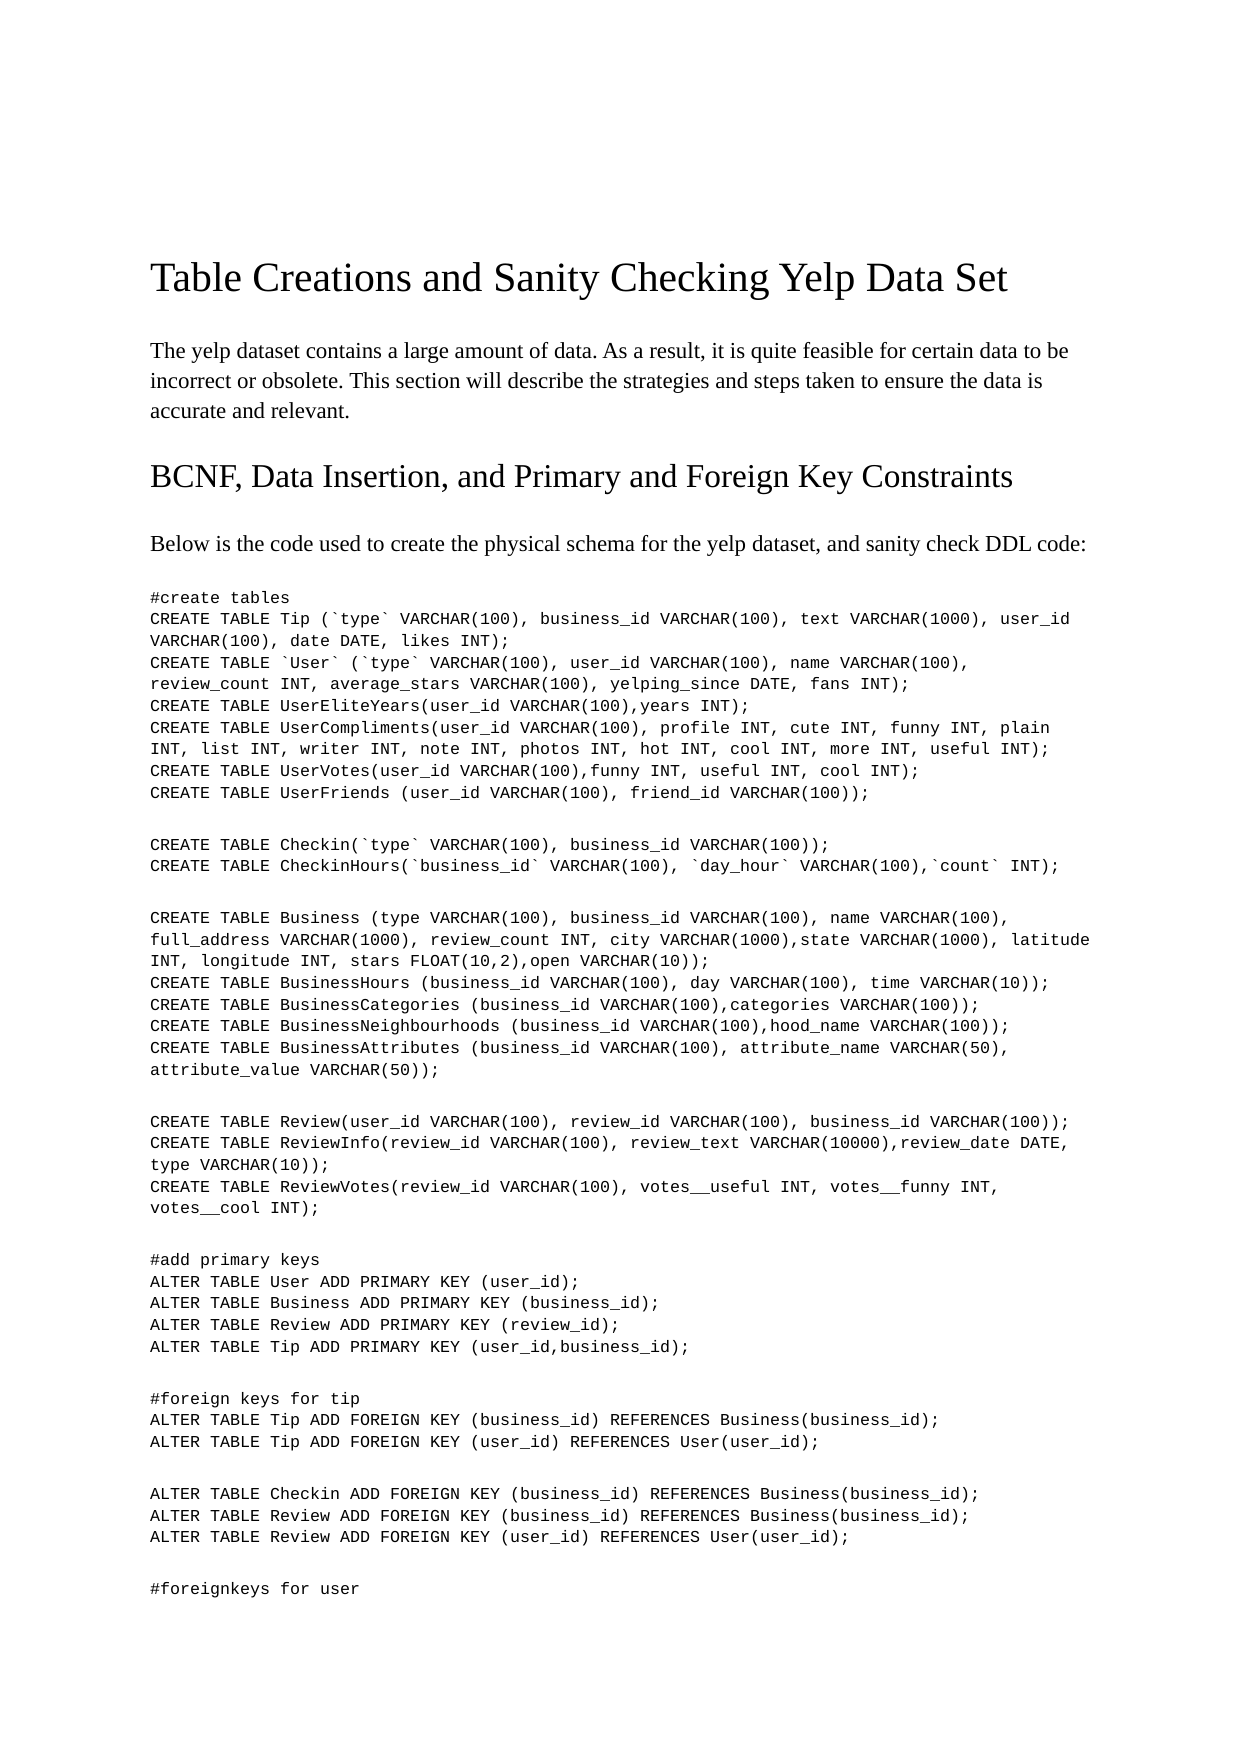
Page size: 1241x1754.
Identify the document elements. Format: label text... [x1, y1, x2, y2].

text CREATE TABLE ReviewVotes(review_id VARCHAR(100), votes__useful INT, votes__funny INT, votes__cool INT); [150, 1178, 1090, 1219]
subtitle BCNF, Data Insertion, and Primary and Foreign Key Constraints [150, 457, 1090, 495]
text #add primary keys [150, 1252, 1090, 1271]
text ALTER TABLE Business ADD PRIMARY KEY (business_id); [150, 1295, 1090, 1314]
text CREATE TABLE UserVotes(user_id VARCHAR(100),funny INT, useful INT, cool INT); [150, 762, 1090, 781]
text ALTER TABLE User ADD PRIMARY KEY (user_id); [150, 1273, 1090, 1292]
text ALTER TABLE Tip ADD FOREIGN KEY (user_id) REFERENCES User(user_id); [150, 1433, 1090, 1452]
text CREATE TABLE BusinessCategories (business_id VARCHAR(100),categories VARCHAR(100)); [150, 996, 1090, 1015]
text CREATE TABLE Checkin(`type` VARCHAR(100), business_id VARCHAR(100)); [150, 836, 1090, 855]
text CREATE TABLE Review(user_id VARCHAR(100), review_id VARCHAR(100), business_id VARCHAR(100)); [150, 1113, 1090, 1132]
text CREATE TABLE Business (type VARCHAR(100), business_id VARCHAR(100), name VARCHAR(100), full_address VARCHAR(1000), review_count INT, city VARCHAR(1000),state VARCHAR(1000), latitude INT, longitude INT, stars FLOAT(10,2),open VARCHAR(10)); [150, 909, 1090, 972]
text ALTER TABLE Tip ADD PRIMARY KEY (user_id,business_id); [150, 1338, 1090, 1357]
text ALTER TABLE Checkin ADD FOREIGN KEY (business_id) REFERENCES Business(business_id); [150, 1485, 1090, 1504]
text ALTER TABLE Tip ADD FOREIGN KEY (business_id) REFERENCES Business(business_id); [150, 1412, 1090, 1431]
text CREATE TABLE CheckinHours(`business_id` VARCHAR(100), `day_hour` VARCHAR(100),`count` INT); [150, 858, 1090, 877]
text #foreignkeys for user [150, 1581, 1090, 1599]
text Below is the code used to create the physical schema for the yelp dataset, and sanity check DDL code: [150, 530, 1090, 556]
text CREATE TABLE UserEliteYears(user_id VARCHAR(100),years INT); [150, 697, 1090, 716]
text CREATE TABLE ReviewInfo(review_id VARCHAR(100), review_text VARCHAR(10000),review_date DATE, type VARCHAR(10)); [150, 1135, 1090, 1175]
text ALTER TABLE Review ADD PRIMARY KEY (review_id); [150, 1317, 1090, 1336]
text ALTER TABLE Review ADD FOREIGN KEY (user_id) REFERENCES User(user_id); [150, 1529, 1090, 1548]
text CREATE TABLE Tip (`type` VARCHAR(100), business_id VARCHAR(100), text VARCHAR(1000), user_id VARCHAR(100), date DATE, likes INT); [150, 611, 1090, 651]
text The yelp dataset contains a large amount of data. As a result, it is quite feasible for certain data to be incorrect or obsolete. This section will describe the strategies and steps taken to ensure the data is accurate and relevant. [150, 337, 1090, 423]
subtitle Table Creations and Sanity Checking Yelp Data Set [150, 252, 1090, 300]
text CREATE TABLE BusinessAttributes (business_id VARCHAR(100), attribute_name VARCHAR(50), attribute_value VARCHAR(50)); [150, 1039, 1090, 1080]
text #create tables [150, 589, 1090, 608]
text ALTER TABLE Review ADD FOREIGN KEY (business_id) REFERENCES Business(business_id); [150, 1507, 1090, 1526]
text CREATE TABLE UserCompliments(user_id VARCHAR(100), profile INT, cute INT, funny INT, plain INT, list INT, writer INT, note INT, photos INT, hot INT, cool INT, more INT, useful INT); [150, 719, 1090, 760]
text #foreign keys for tip [150, 1390, 1090, 1409]
text CREATE TABLE UserFriends (user_id VARCHAR(100), friend_id VARCHAR(100)); [150, 784, 1090, 803]
text CREATE TABLE `User` (`type` VARCHAR(100), user_id VARCHAR(100), name VARCHAR(100), review_count INT, average_stars VARCHAR(100), yelping_since DATE, fans INT); [150, 654, 1090, 695]
text CREATE TABLE BusinessHours (business_id VARCHAR(100), day VARCHAR(100), time VARCHAR(10)); [150, 974, 1090, 993]
text CREATE TABLE BusinessNeighbourhoods (business_id VARCHAR(100),hood_name VARCHAR(100)); [150, 1018, 1090, 1037]
